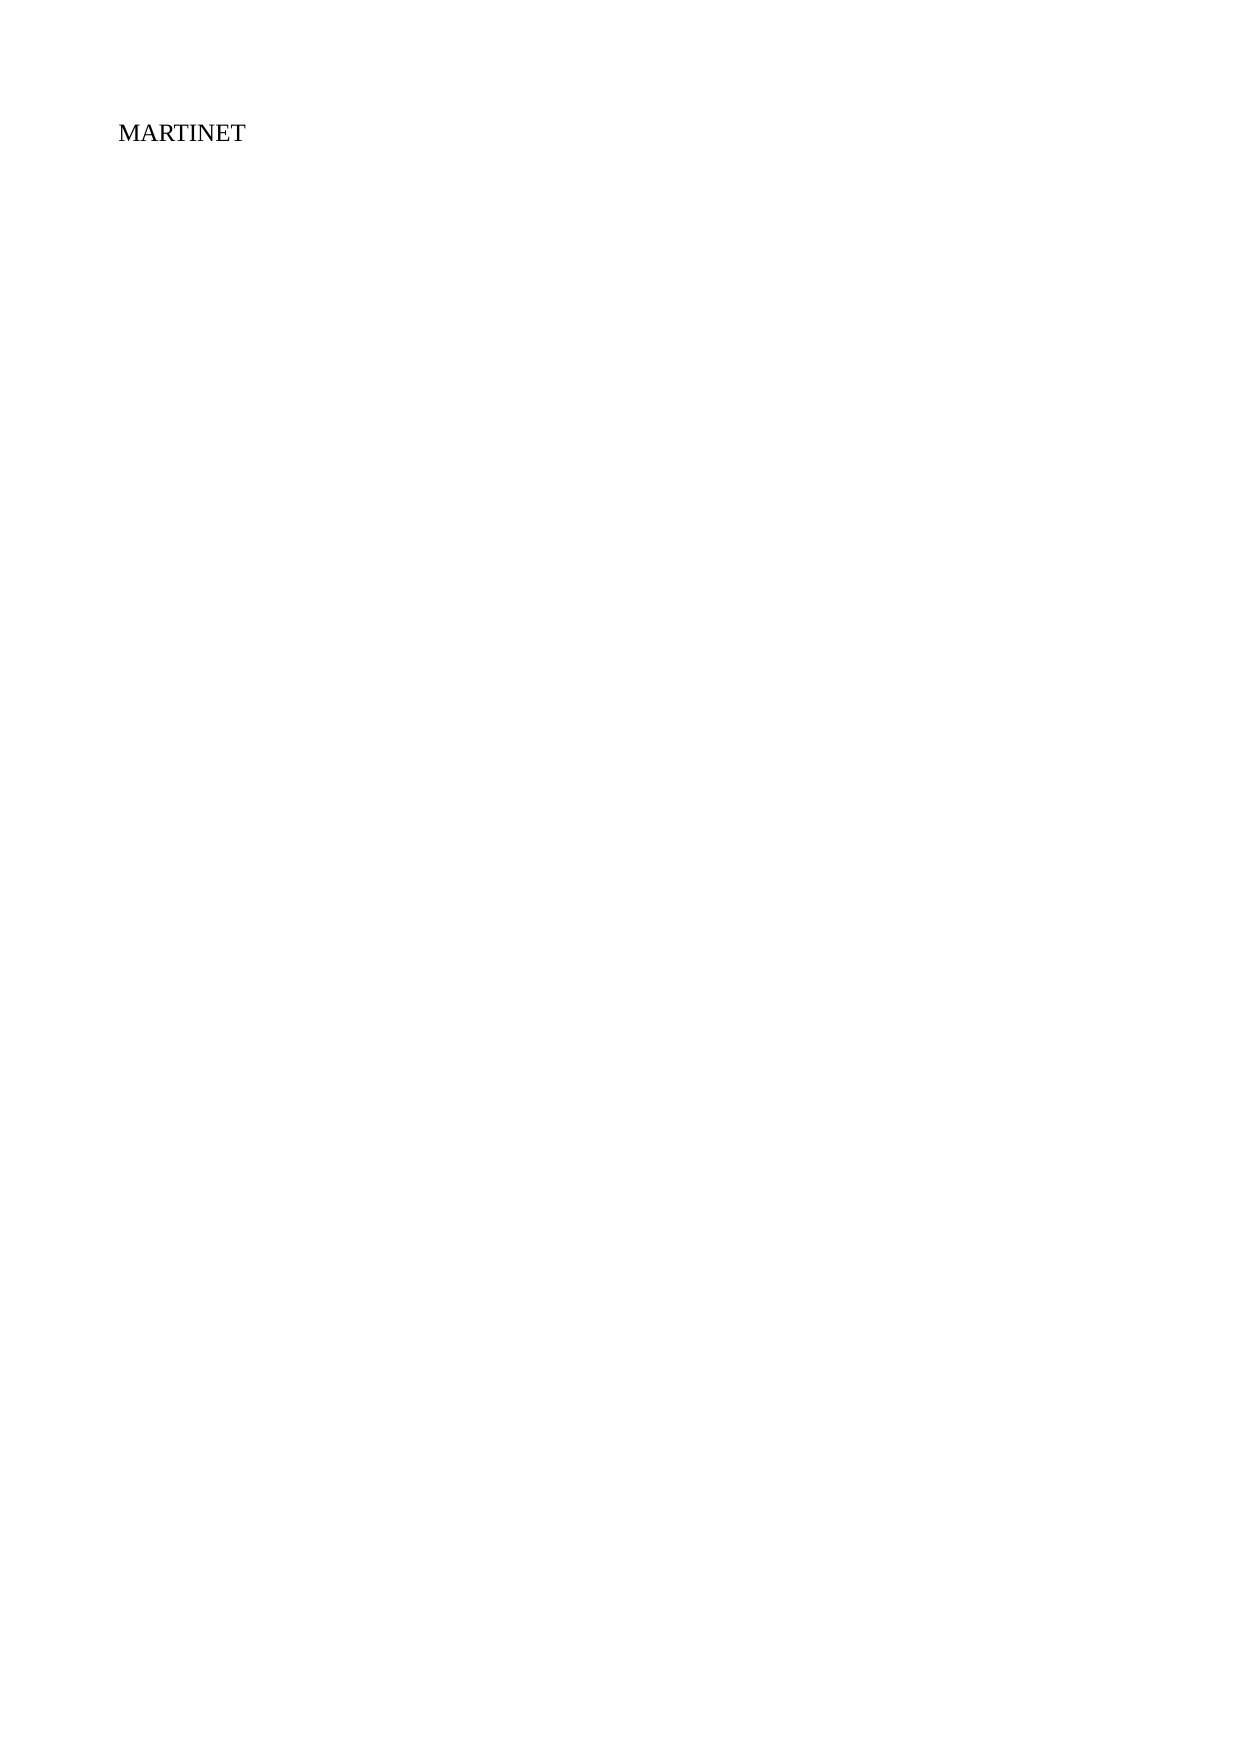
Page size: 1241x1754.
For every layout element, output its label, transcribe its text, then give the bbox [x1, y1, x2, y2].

text MARTINET [118, 118, 1122, 147]
